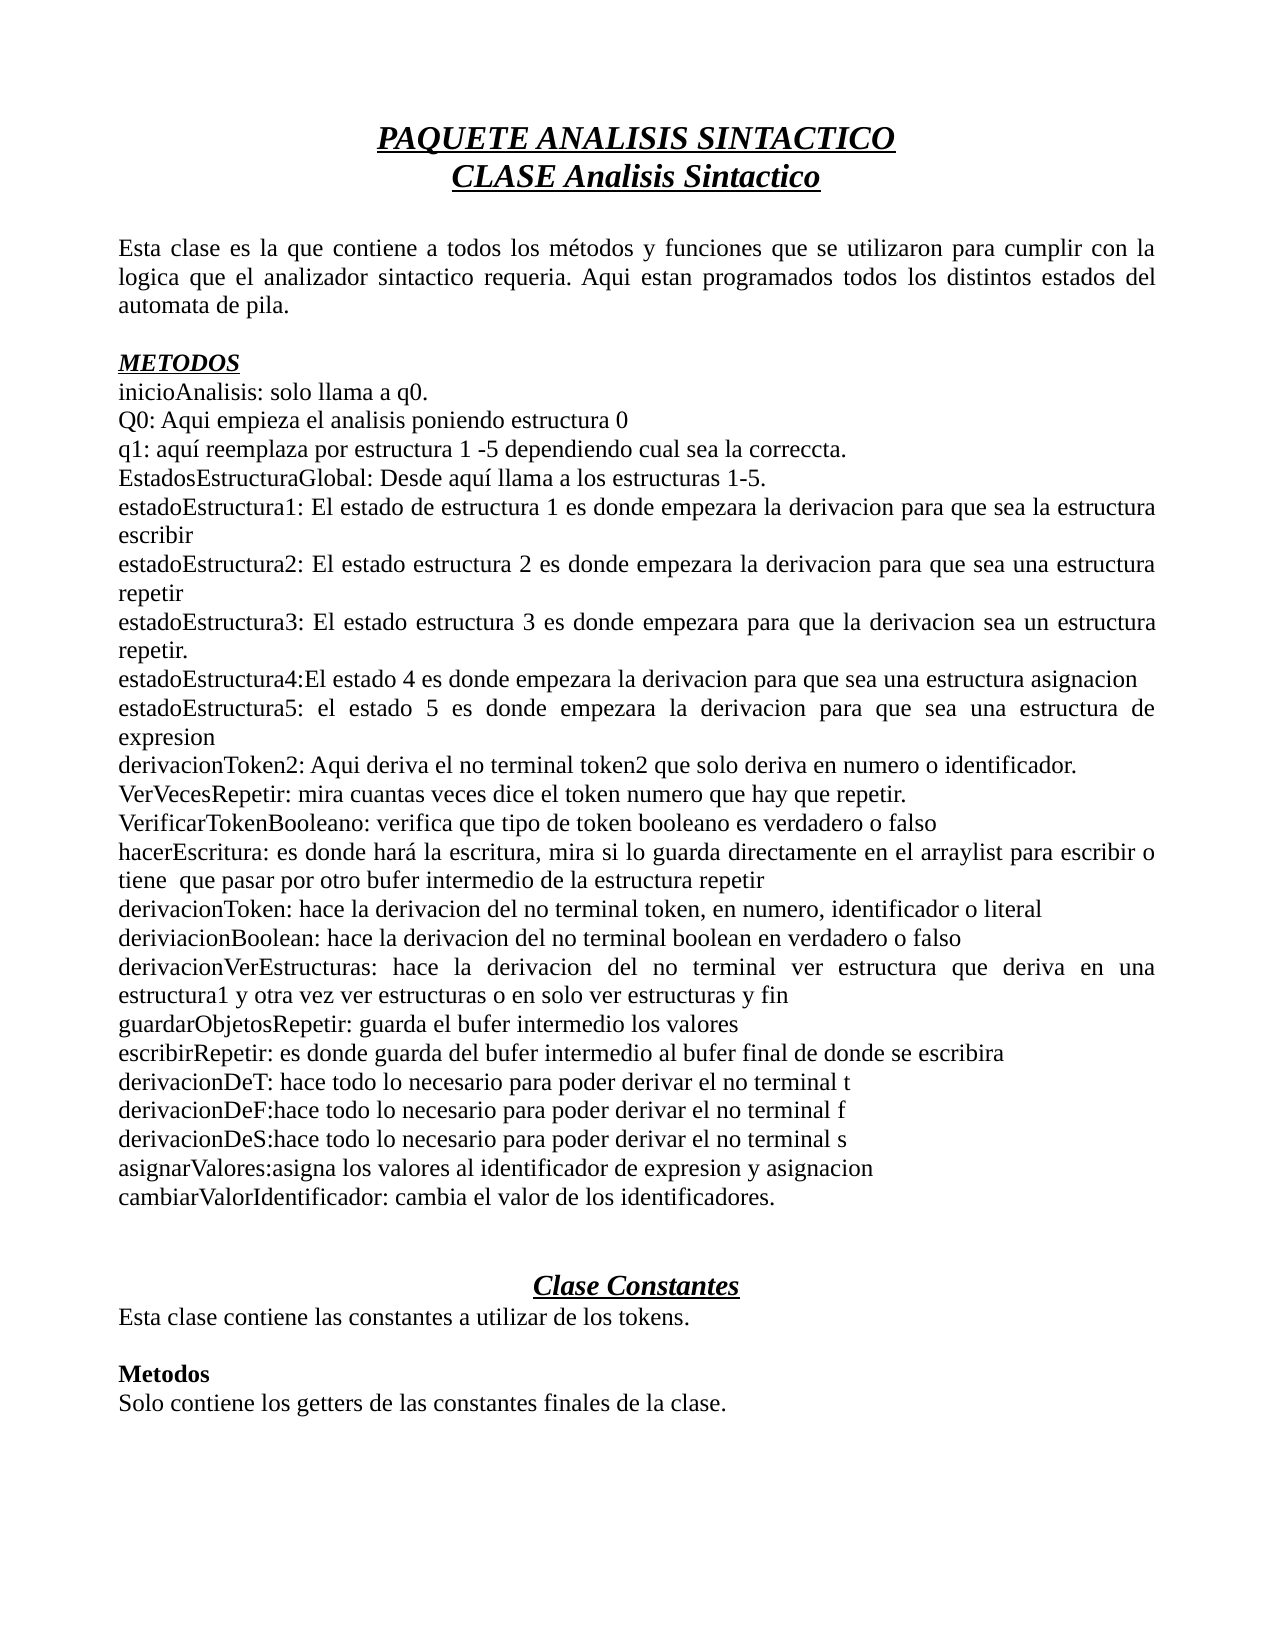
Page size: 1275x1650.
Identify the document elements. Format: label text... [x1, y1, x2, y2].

text Esta clase es la que contiene a todos los métodos y funciones que se utilizaron para cumplir con la logica que el analizador sintactico requeria. Aqui estan programados todos los distintos estados del automata de pila. [118, 233, 1157, 319]
text estadoEstructura1: El estado de estructura 1 es donde empezara la derivacion para que sea la estructura escribir [118, 492, 1157, 549]
text Solo contiene los getters de las constantes finales de la clase. [118, 1388, 1157, 1417]
text estadoEstructura2: El estado estructura 2 es donde empezara la derivacion para que sea una estructura repetir [118, 549, 1157, 607]
text escribirRepetir: es donde guarda del bufer intermedio al bufer final de donde se escribira [118, 1038, 1157, 1067]
text CLASE Analisis Sintactico [118, 156, 1157, 195]
text derivacionDeF:hace todo lo necesario para poder derivar el no terminal f [118, 1096, 1157, 1124]
text METODOS [118, 348, 1157, 377]
text estadoEstructura3: El estado estructura 3 es donde empezara para que la derivacion sea un estructura repetir. [118, 607, 1157, 664]
text derivacionToken2: Aqui deriva el no terminal token2 que solo deriva en numero o identificador. [118, 751, 1157, 779]
text Q0: Aqui empieza el analisis poniendo estructura 0 [118, 406, 1157, 434]
text derivacionDeS:hace todo lo necesario para poder derivar el no terminal s [118, 1124, 1157, 1153]
text hacerEscritura: es donde hará la escritura, mira si lo guarda directamente en el arraylist para escribir o tiene que pasar por otro bufer intermedio de la estructura repetir [118, 837, 1157, 894]
text estadoEstructura5: el estado 5 es donde empezara la derivacion para que sea una estructura de expresion [118, 693, 1157, 751]
text deriviacionBoolean: hace la derivacion del no terminal boolean en verdadero o falso [118, 923, 1157, 952]
text Metodos [118, 1359, 1157, 1388]
text derivacionVerEstructuras: hace la derivacion del no terminal ver estructura que deriva en una estructura1 y otra vez ver estructuras o en solo ver estructuras y fin [118, 952, 1157, 1009]
text cambiarValorIdentificador: cambia el valor de los identificadores. [118, 1182, 1157, 1211]
text VerVecesRepetir: mira cuantas veces dice el token numero que hay que repetir. [118, 779, 1157, 808]
text EstadosEstructuraGlobal: Desde aquí llama a los estructuras 1-5. [118, 463, 1157, 492]
text q1: aquí reemplaza por estructura 1 -5 dependiendo cual sea la correccta. [118, 434, 1157, 463]
text Clase Constantes [118, 1268, 1157, 1302]
text derivacionToken: hace la derivacion del no terminal token, en numero, identificador o literal [118, 894, 1157, 923]
text PAQUETE ANALISIS SINTACTICO [118, 118, 1157, 156]
text VerificarTokenBooleano: verifica que tipo de token booleano es verdadero o falso [118, 808, 1157, 837]
text asignarValores:asigna los valores al identificador de expresion y asignacion [118, 1153, 1157, 1182]
text estadoEstructura4:El estado 4 es donde empezara la derivacion para que sea una estructura asignacion [118, 664, 1157, 693]
text derivacionDeT: hace todo lo necesario para poder derivar el no terminal t [118, 1067, 1157, 1096]
text Esta clase contiene las constantes a utilizar de los tokens. [118, 1302, 1157, 1330]
text guardarObjetosRepetir: guarda el bufer intermedio los valores [118, 1009, 1157, 1038]
text inicioAnalisis: solo llama a q0. [118, 377, 1157, 406]
